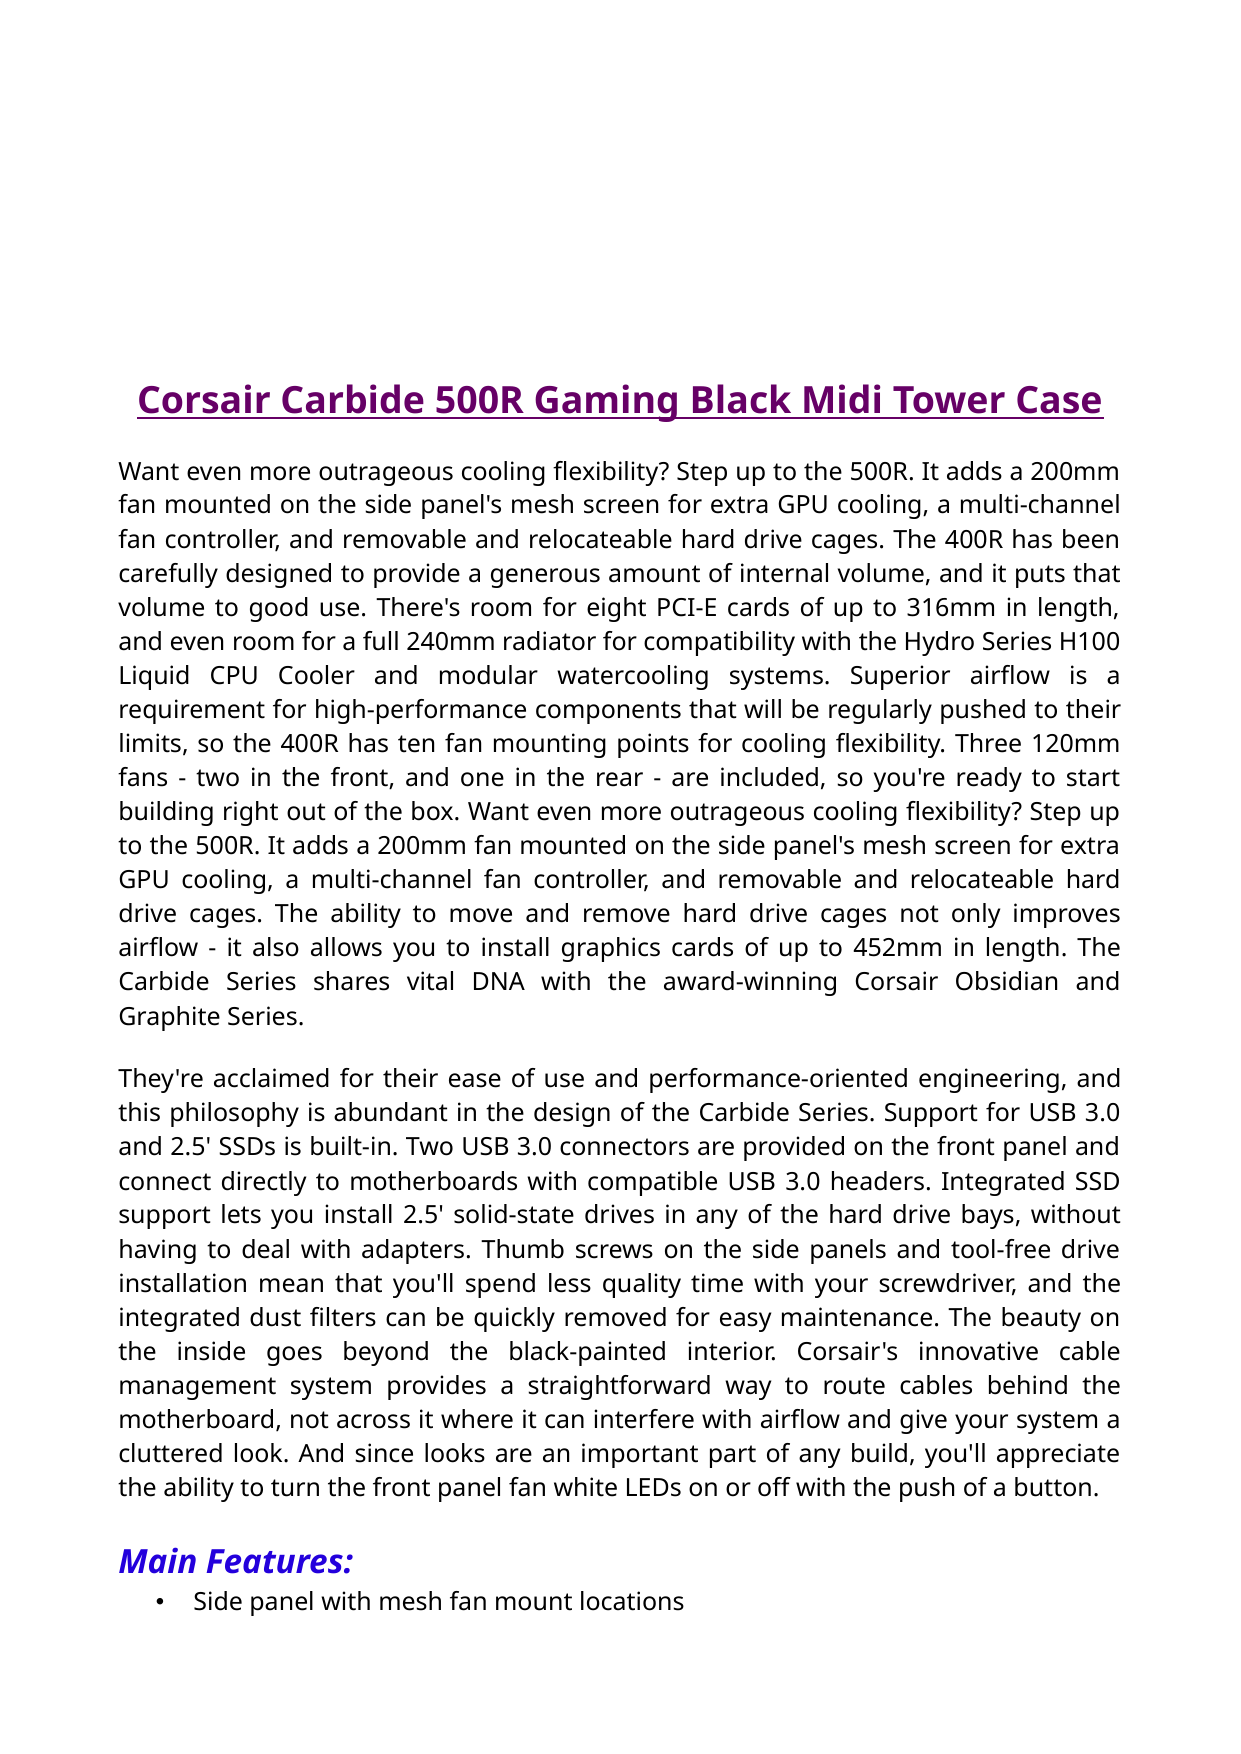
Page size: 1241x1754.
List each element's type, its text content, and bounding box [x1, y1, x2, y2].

text Want even more outrageous cooling flexibility? Step up to the 500R. It adds a 200mm fan mounted on the side panel's mesh screen for extra GPU cooling, a multi-channel fan controller, and removable and relocateable hard drive cages. The 400R has been carefully designed to provide a generous amount of internal volume, and it puts that volume to good use. There's room for eight PCI-E cards of up to 316mm in length, and even room for a full 240mm radiator for compatibility with the Hydro Series H100 Liquid CPU Cooler and modular watercooling systems. Superior airflow is a requirement for high-performance components that will be regularly pushed to their limits, so the 400R has ten fan mounting points for cooling flexibility. Three 120mm fans - two in the front, and one in the rear - are included, so you're ready to start building right out of the box. Want even more outrageous cooling flexibility? Step up to the 500R. It adds a 200mm fan mounted on the side panel's mesh screen for extra GPU cooling, a multi-channel fan controller, and removable and relocateable hard drive cages. The ability to move and remove hard drive cages not only improves airflow - it also allows you to install graphics cards of up to 452mm in length. The Carbide Series shares vital DNA with the award-winning Corsair Obsidian and Graphite Series. [118, 453, 1122, 1032]
list Side panel with mesh fan mount locations [156, 1583, 1122, 1617]
text They're acclaimed for their ease of use and performance-oriented engineering, and this philosophy is abundant in the design of the Carbide Series. Support for USB 3.0 and 2.5' SSDs is built-in. Two USB 3.0 connectors are provided on the front panel and connect directly to motherboards with compatible USB 3.0 headers. Integrated SSD support lets you install 2.5' solid-state drives in any of the hard drive bays, without having to deal with adapters. Thumb screws on the side panels and tool-free drive installation mean that you'll spend less quality time with your screwdriver, and the integrated dust filters can be quickly removed for easy maintenance. The beauty on the inside goes beyond the black-painted interior. Corsair's innovative cable management system provides a straightforward way to route cables behind the motherboard, not across it where it can interfere with airflow and give your system a cluttered look. And since looks are an important part of any build, you'll appreciate the ability to turn the front panel fan white LEDs on or off with the push of a button. [118, 1061, 1122, 1504]
subtitle Main Features: [118, 1538, 1122, 1583]
subtitle Corsair Carbide 500R Gaming Black Midi Tower Case [118, 373, 1122, 424]
